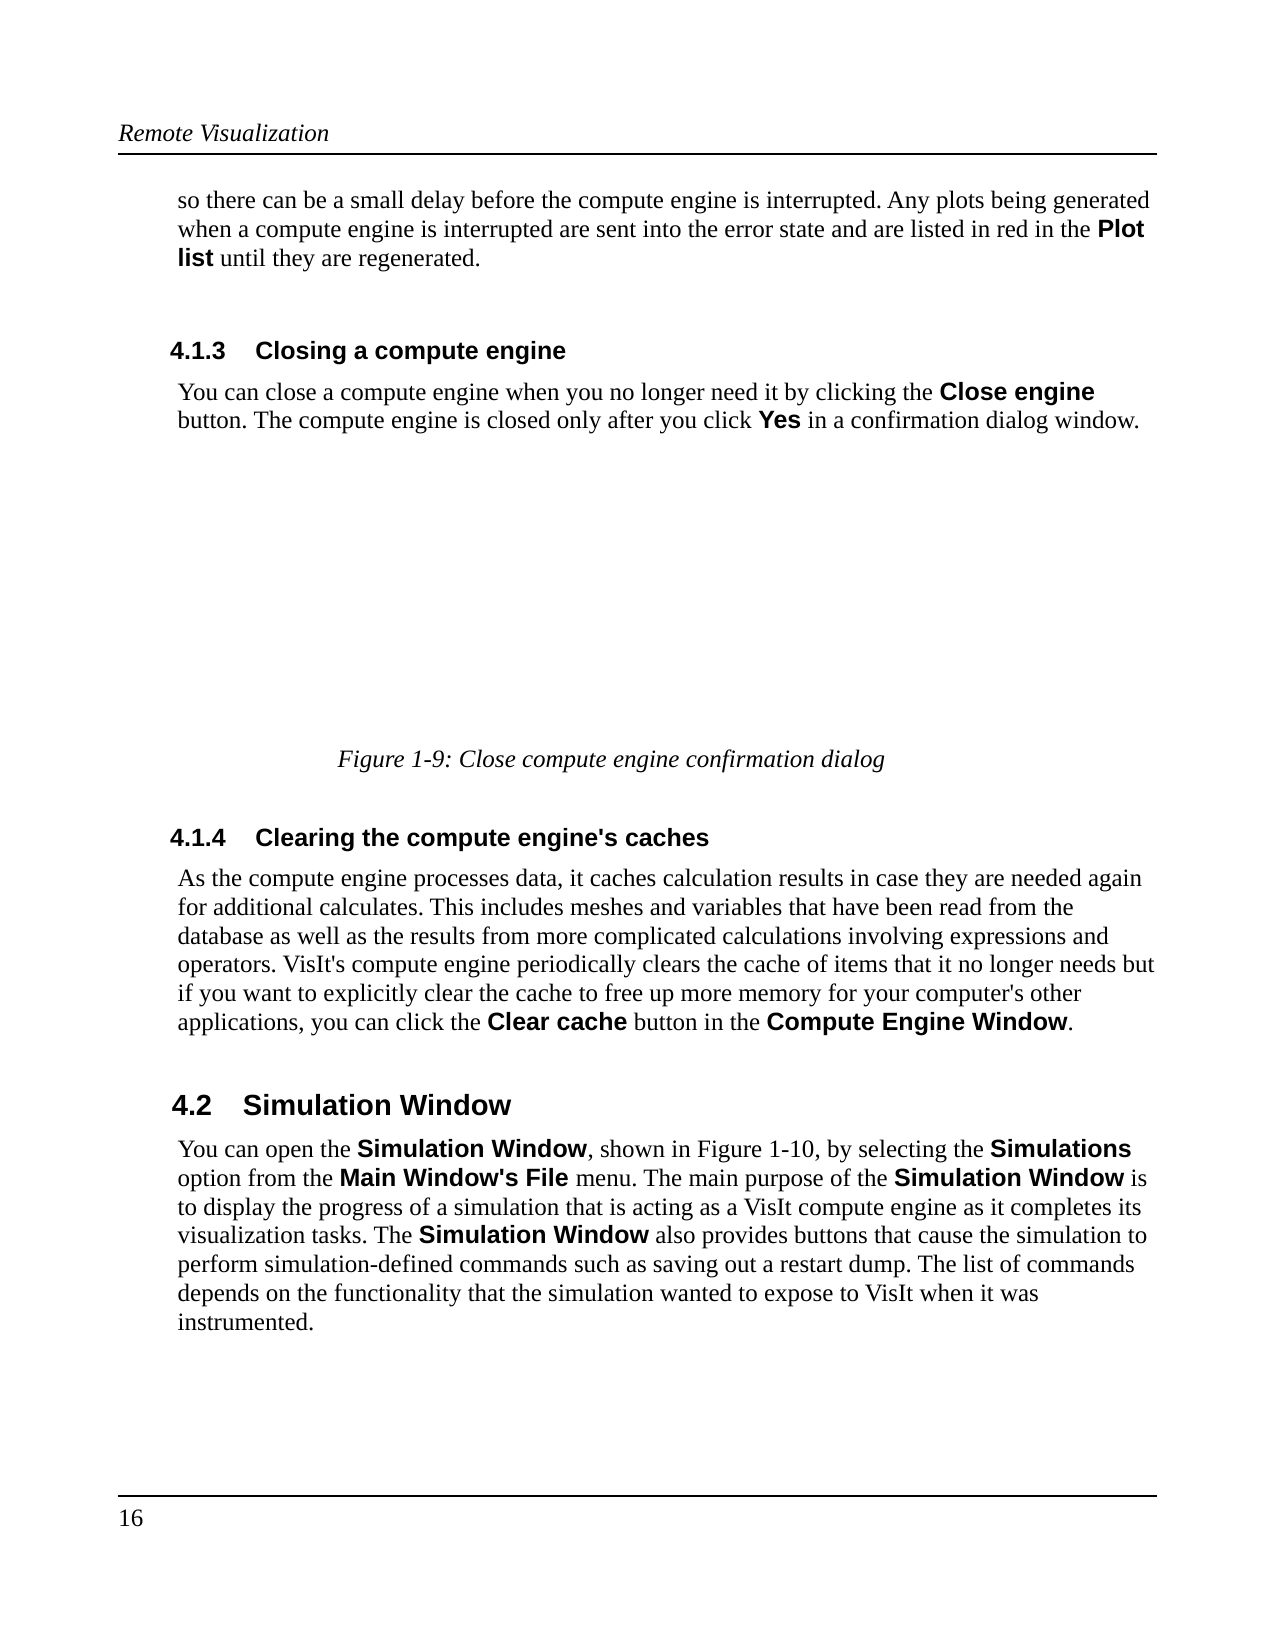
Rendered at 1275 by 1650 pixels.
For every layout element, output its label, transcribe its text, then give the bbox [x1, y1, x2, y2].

subtitle Closing a compute engine [163, 336, 1157, 365]
subtitle Simulation Window [163, 1088, 1157, 1121]
text so there can be a small delay before the compute engine is interrupted. Any plots being generated when a compute engine is interrupted are sent into the error state and are listed in red in the Plot list until they are regenerated. [177, 185, 1157, 271]
text Figure 1-9: Close compute engine confirmation dialog [337, 744, 937, 773]
text As the compute engine processes data, it caches calculation results in case they are needed again for additional calculates. This includes meshes and variables that have been read from the database as well as the results from more complicated calculations involving expressions and operators. VisIt's compute engine periodically clears the cache of items that it no longer needs but if you want to explicitly clear the cache to free up more memory for your computer's other applications, you can click the Clear cache button in the Compute Engine Window. [177, 863, 1157, 1036]
text You can open the Simulation Window, shown in Figure 1-10, by selecting the Simulations option from the Main Window's File menu. The main purpose of the Simulation Window is to display the progress of a simulation that is acting as a VisIt compute engine as it completes its visualization tasks. The Simulation Window also provides buttons that cause the simulation to perform simulation-defined commands such as saving out a restart dump. The list of commands depends on the functionality that the simulation wanted to expose to VisIt when it was instrumented. [177, 1134, 1157, 1336]
text You can close a compute engine when you no longer need it by clicking the Close engine button. The compute engine is closed only after you click Yes in a confirmation dialog window. [177, 377, 1157, 434]
subtitle Clearing the compute engine's caches [163, 499, 1157, 851]
